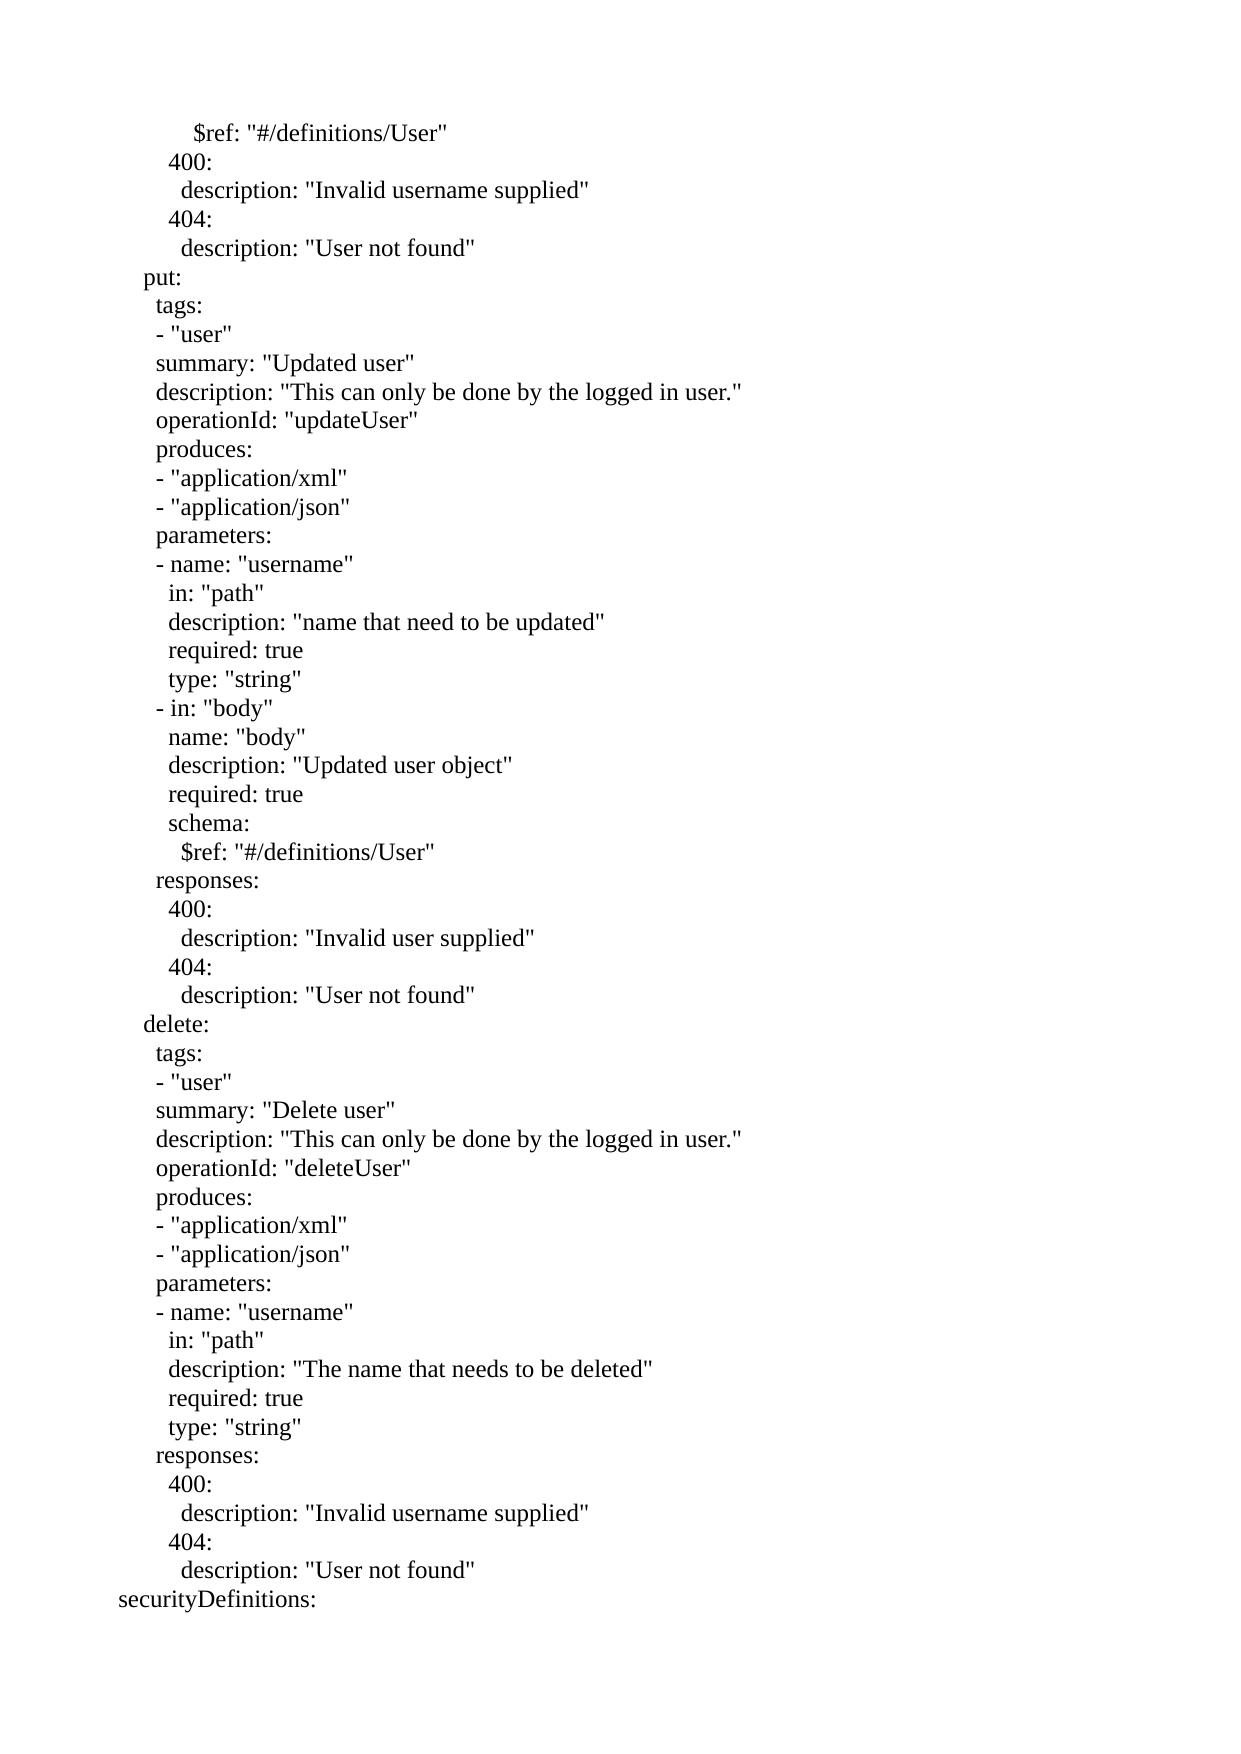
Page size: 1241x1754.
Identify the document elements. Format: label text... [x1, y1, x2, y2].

text 404: [118, 952, 1122, 981]
text - "application/json" [118, 1239, 1122, 1268]
text description: "This can only be done by the logged in user." [118, 377, 1122, 406]
text description: "This can only be done by the logged in user." [118, 1124, 1122, 1153]
text description: "User not found" [118, 981, 1122, 1009]
text required: true [118, 779, 1122, 808]
text 400: [118, 147, 1122, 176]
text summary: "Updated user" [118, 348, 1122, 377]
text description: "Invalid user supplied" [118, 923, 1122, 952]
text schema: [118, 808, 1122, 837]
text - name: "username" [118, 1297, 1122, 1326]
text - "application/xml" [118, 463, 1122, 492]
text $ref: "#/definitions/User" [118, 837, 1122, 866]
text 400: [118, 894, 1122, 923]
text - "application/xml" [118, 1211, 1122, 1239]
text 404: [118, 1527, 1122, 1556]
text responses: [118, 866, 1122, 894]
text in: "path" [118, 578, 1122, 607]
text description: "Invalid username supplied" [118, 176, 1122, 204]
text description: "User not found" [118, 233, 1122, 262]
text put: [118, 262, 1122, 291]
text parameters: [118, 1268, 1122, 1297]
text $ref: "#/definitions/User" [118, 118, 1122, 147]
text required: true [118, 1383, 1122, 1412]
text operationId: "deleteUser" [118, 1153, 1122, 1182]
text description: "User not found" [118, 1556, 1122, 1584]
text - name: "username" [118, 549, 1122, 578]
text name: "body" [118, 722, 1122, 751]
text produces: [118, 434, 1122, 463]
text summary: "Delete user" [118, 1096, 1122, 1124]
text parameters: [118, 521, 1122, 549]
text - "user" [118, 1067, 1122, 1096]
text - "user" [118, 319, 1122, 348]
text description: "The name that needs to be deleted" [118, 1354, 1122, 1383]
text tags: [118, 1038, 1122, 1067]
text 404: [118, 204, 1122, 233]
text tags: [118, 291, 1122, 319]
text delete: [118, 1009, 1122, 1038]
text required: true [118, 636, 1122, 664]
text produces: [118, 1182, 1122, 1211]
text responses: [118, 1441, 1122, 1469]
text description: "Updated user object" [118, 751, 1122, 779]
text operationId: "updateUser" [118, 406, 1122, 434]
text description: "Invalid username supplied" [118, 1498, 1122, 1527]
text in: "path" [118, 1326, 1122, 1354]
text type: "string" [118, 664, 1122, 693]
text - "application/json" [118, 492, 1122, 521]
text type: "string" [118, 1412, 1122, 1441]
text securityDefinitions: [118, 1584, 1122, 1613]
text - in: "body" [118, 693, 1122, 722]
text description: "name that need to be updated" [118, 607, 1122, 636]
text 400: [118, 1469, 1122, 1498]
